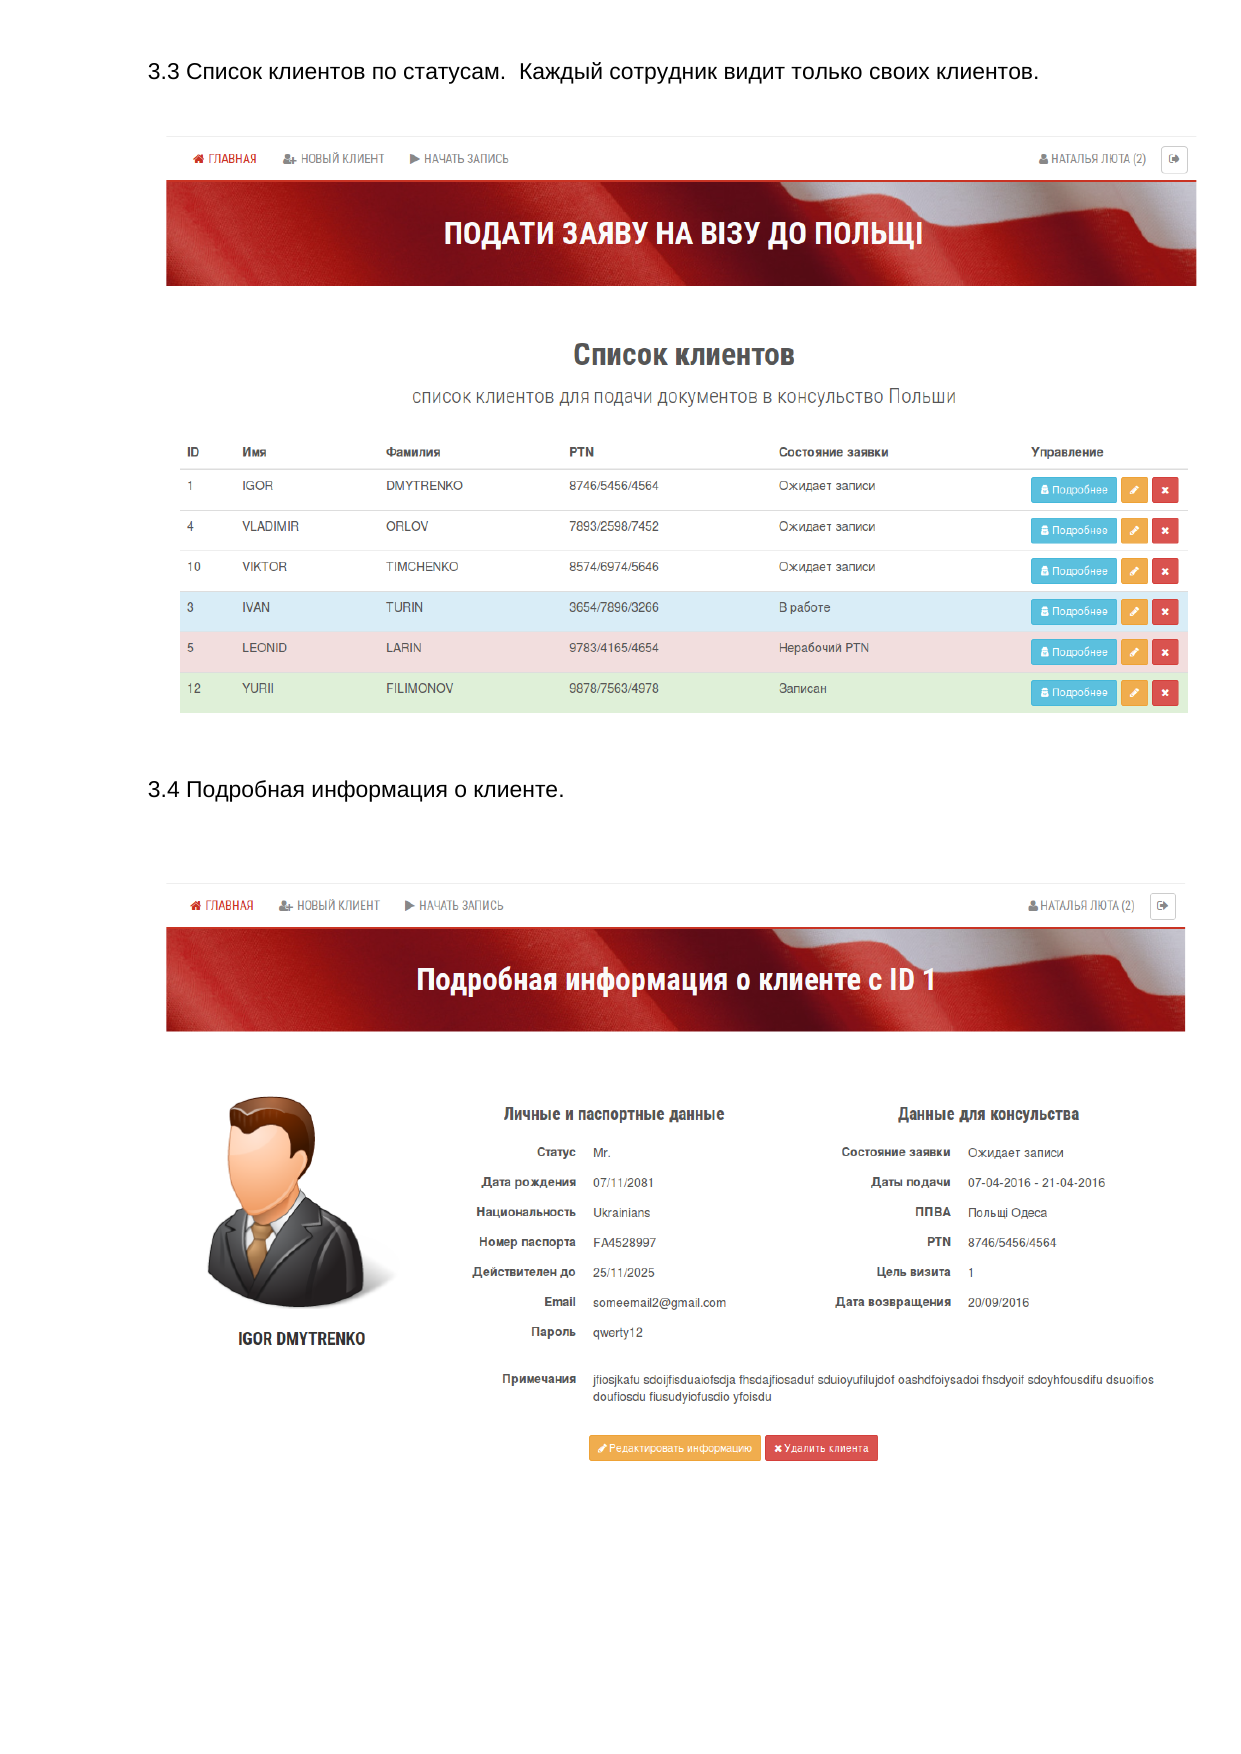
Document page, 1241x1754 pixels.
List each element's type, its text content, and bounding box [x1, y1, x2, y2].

text 3.3 Список клиентов по статусам. Каждый сотрудник видит только своих клиентов. [148, 59, 1181, 85]
picture [166, 136, 1197, 726]
picture [166, 883, 1185, 1482]
text 3.4 Подробная информация о клиенте. [148, 777, 1181, 803]
